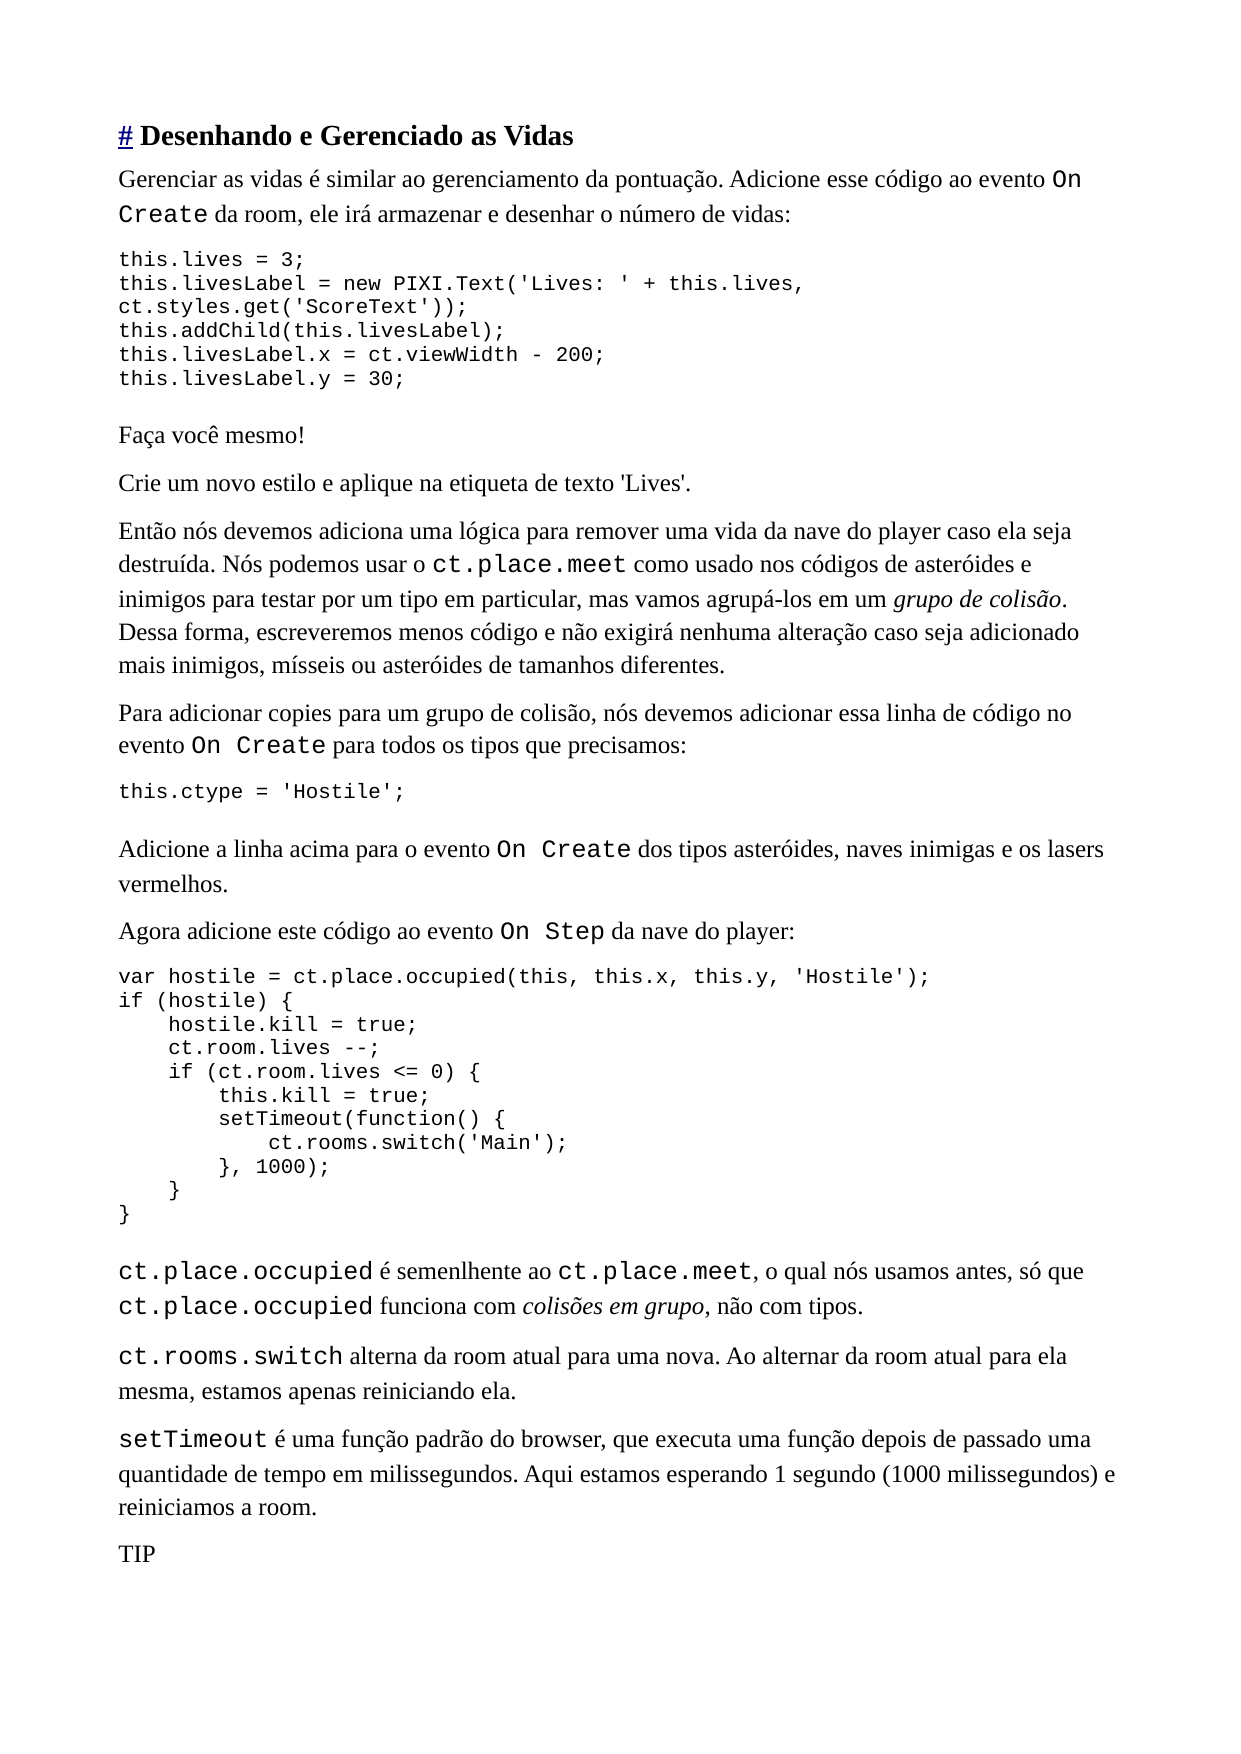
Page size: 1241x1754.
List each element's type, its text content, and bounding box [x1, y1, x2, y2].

text ct.room.lives --; [118, 1037, 1122, 1061]
text } [118, 1179, 1122, 1203]
text if (ct.room.lives <= 0) { [118, 1061, 1122, 1085]
text Então nós devemos adiciona uma lógica para remover uma vida da nave do player caso ela seja destruída. Nós podemos usar o ct.place.meet como usado nos códigos de asteróides e inimigos para testar por um tipo em particular, mas vamos agrupá-los em um grupo de colisão. Dessa forma, escreveremos menos código e não exigirá nenhuma alteração caso seja adicionado mais inimigos, mísseis ou asteróides de tamanhos diferentes. [118, 516, 1122, 679]
text TIP [118, 1539, 1122, 1568]
text var hostile = ct.place.occupied(this, this.x, this.y, 'Hostile'); [118, 966, 1122, 990]
text Adicione a linha acima para o evento On Create dos tipos asteróides, naves inimigas e os lasers vermelhos. [118, 834, 1122, 898]
text if (hostile) { [118, 990, 1122, 1014]
text hostile.kill = true; [118, 1014, 1122, 1037]
text Faça você mesmo! [118, 421, 1122, 449]
text ct.rooms.switch alterna da room atual para uma nova. Ao alternar da room atual para ela mesma, estamos apenas reiniciando ela. [118, 1341, 1122, 1405]
text this.livesLabel.x = ct.viewWidth - 200; [118, 344, 1122, 367]
text Para adicionar copies para um grupo de colisão, nós devemos adicionar essa linha de código no evento On Create para todos os tipos que precisamos: [118, 698, 1122, 761]
subtitle # Desenhando e Gerenciado as Vidas [118, 118, 1122, 152]
text this.livesLabel.y = 30; [118, 367, 1122, 391]
text Gerenciar as vidas é similar ao gerenciamento da pontuação. Adicione esse código ao evento On Create da room, ele irá armazenar e desenhar o número de vidas: [118, 164, 1122, 230]
text } [118, 1203, 1122, 1227]
text ct.place.occupied é semenlhente ao ct.place.meet, o qual nós usamos antes, só que ct.place.occupied funciona com colisões em grupo, não com tipos. [118, 1256, 1122, 1322]
text }, 1000); [118, 1156, 1122, 1179]
text setTimeout(function() { [118, 1108, 1122, 1132]
text Agora adicione este código ao evento On Step da nave do player: [118, 916, 1122, 947]
text this.kill = true; [118, 1085, 1122, 1108]
text this.lives = 3; [118, 249, 1122, 273]
text setTimeout é uma função padrão do browser, que executa uma função depois de passado uma quantidade de tempo em milissegundos. Aqui estamos esperando 1 segundo (1000 milissegundos) e reiniciamos a room. [118, 1424, 1122, 1521]
text ct.rooms.switch('Main'); [118, 1132, 1122, 1156]
text Crie um novo estilo e aplique na etiqueta de texto 'Lives'. [118, 468, 1122, 497]
text this.livesLabel = new PIXI.Text('Lives: ' + this.lives, ct.styles.get('ScoreText')); [118, 273, 1122, 320]
text this.addChild(this.livesLabel); [118, 320, 1122, 344]
text this.ctype = 'Hostile'; [118, 781, 1122, 804]
